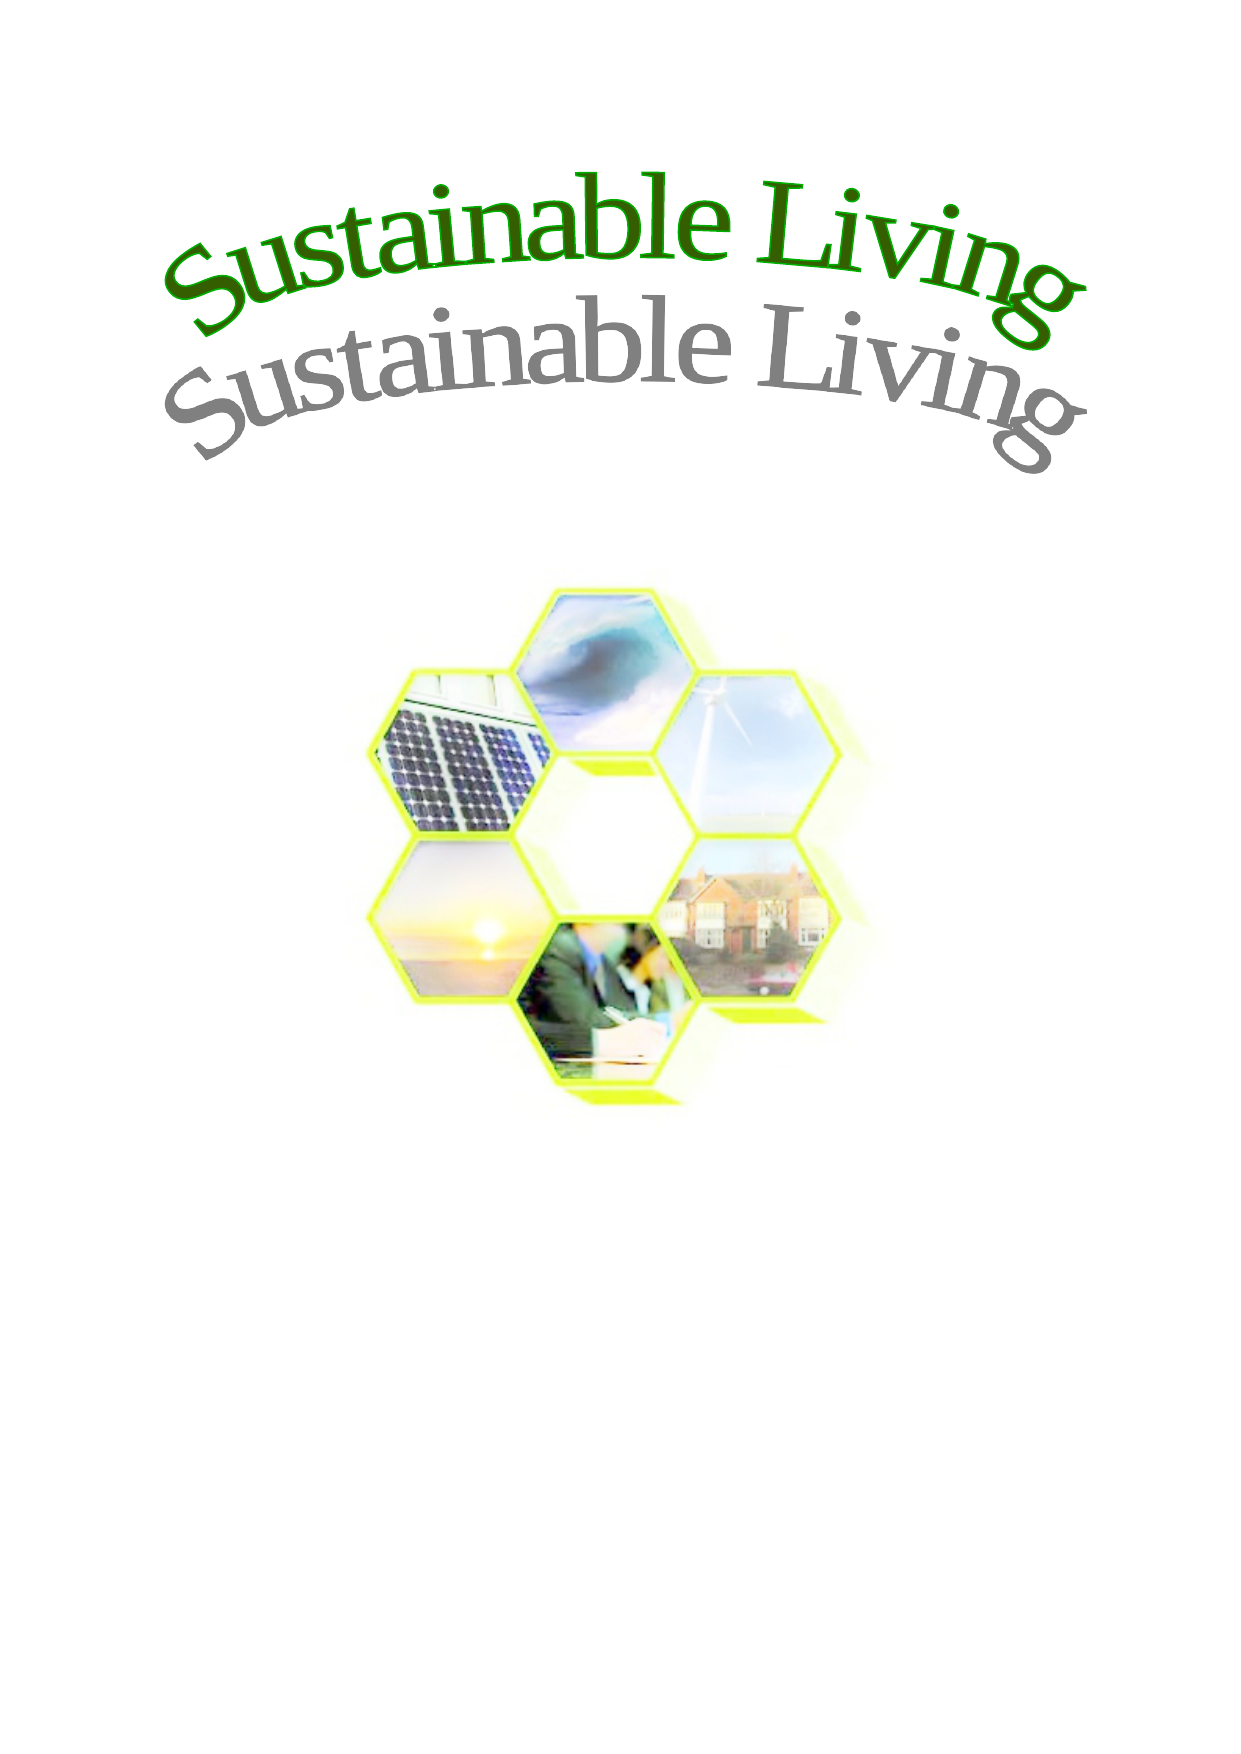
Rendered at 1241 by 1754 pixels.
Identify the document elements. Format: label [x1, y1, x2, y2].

picture [345, 567, 896, 1140]
